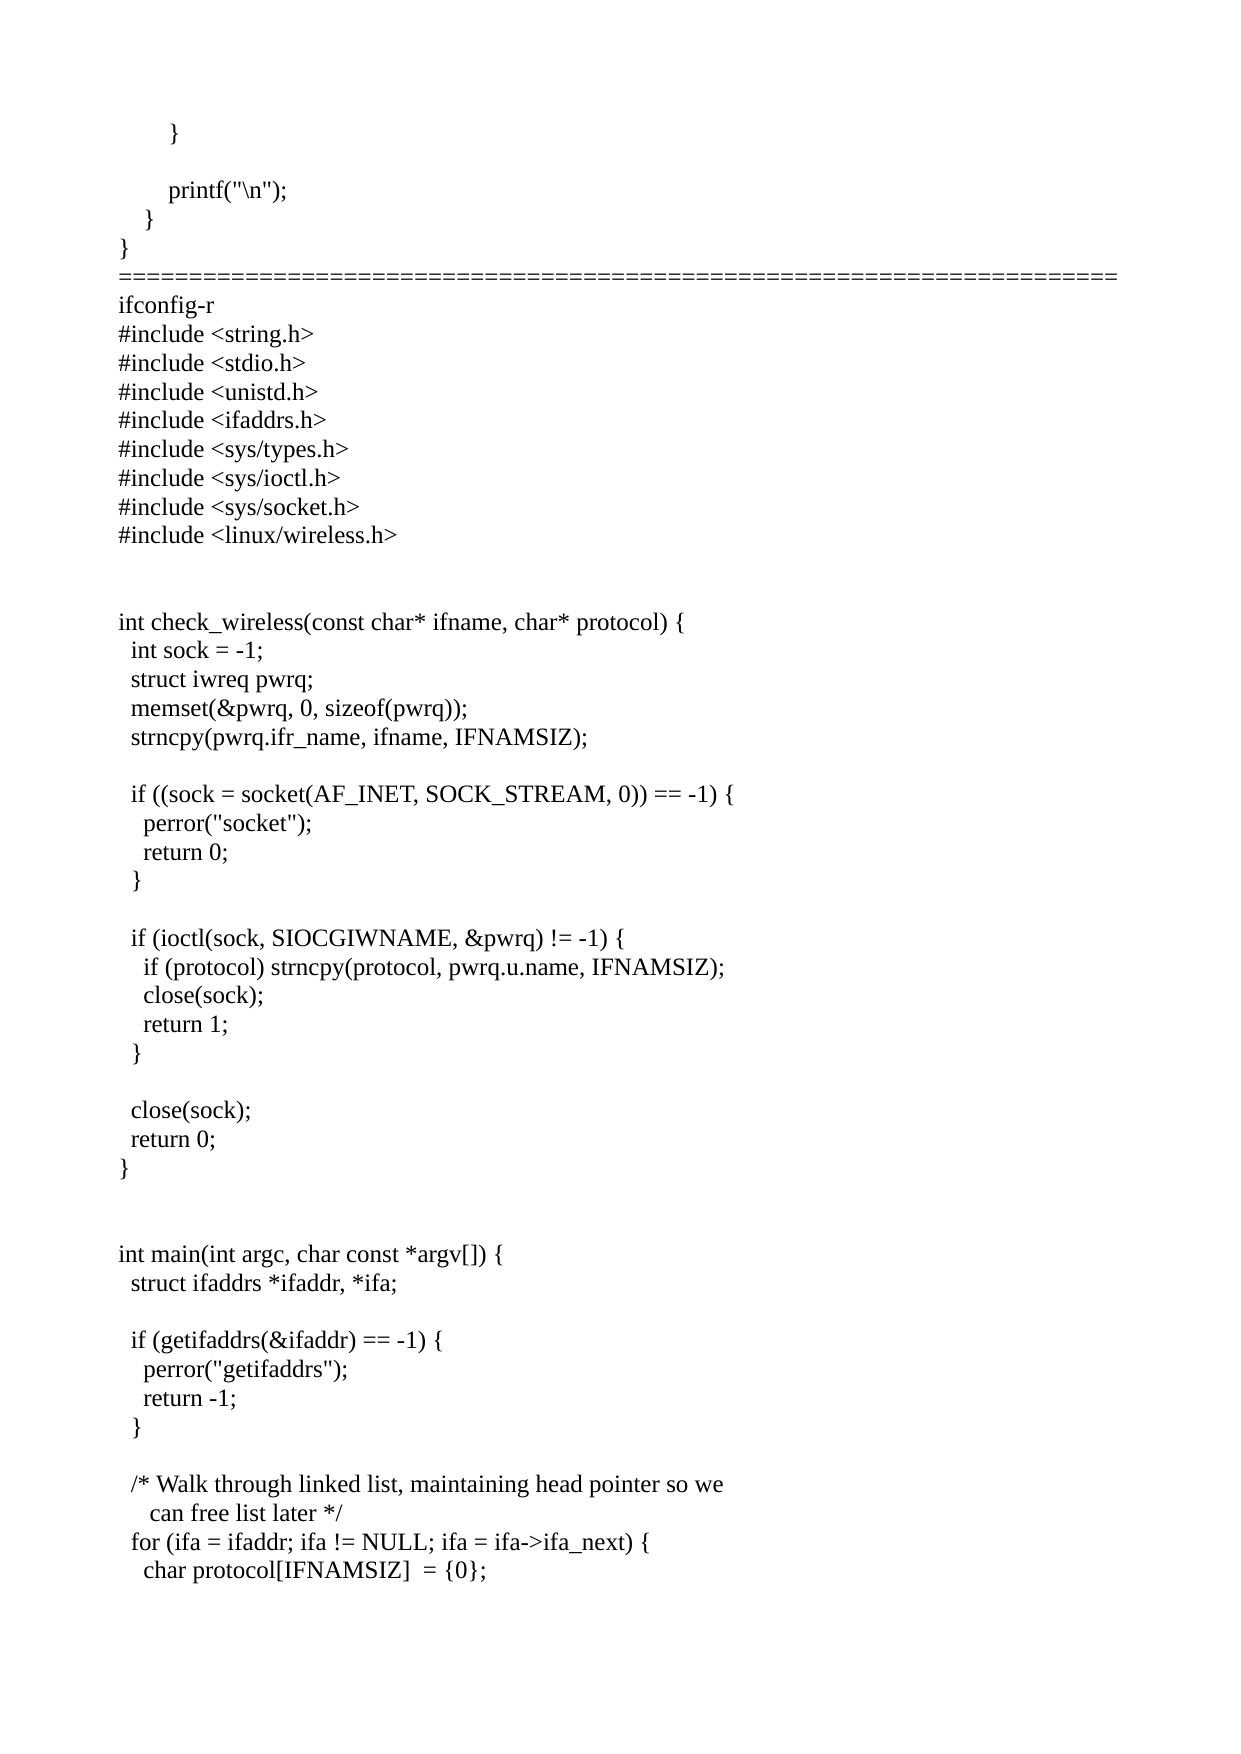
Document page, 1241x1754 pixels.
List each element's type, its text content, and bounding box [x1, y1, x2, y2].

text printf("\n"); [118, 176, 1122, 204]
text char protocol[IFNAMSIZ] = {0}; [118, 1556, 1122, 1584]
text #include <stdio.h> [118, 348, 1122, 377]
text int sock = -1; [118, 636, 1122, 664]
text #include <ifaddrs.h> [118, 406, 1122, 434]
text int main(int argc, char const *argv[]) { [118, 1239, 1122, 1268]
text /* Walk through linked list, maintaining head pointer so we [118, 1469, 1122, 1498]
text struct iwreq pwrq; [118, 664, 1122, 693]
text close(sock); [118, 981, 1122, 1009]
text #include <unistd.h> [118, 377, 1122, 406]
text close(sock); [118, 1096, 1122, 1124]
text return 0; [118, 837, 1122, 866]
text } [118, 1038, 1122, 1067]
text strncpy(pwrq.ifr_name, ifname, IFNAMSIZ); [118, 722, 1122, 751]
text if (getifaddrs(&ifaddr) == -1) { [118, 1326, 1122, 1354]
text if (ioctl(sock, SIOCGIWNAME, &pwrq) != -1) { [118, 923, 1122, 952]
text struct ifaddrs *ifaddr, *ifa; [118, 1268, 1122, 1297]
text perror("socket"); [118, 808, 1122, 837]
text ifconfig-r #include <string.h> [118, 291, 1122, 348]
text } [118, 1153, 1122, 1182]
text int check_wireless(const char* ifname, char* protocol) { [118, 607, 1122, 636]
text } ======================================================================= [118, 233, 1122, 291]
text #include <sys/socket.h> [118, 492, 1122, 521]
text if ((sock = socket(AF_INET, SOCK_STREAM, 0)) == -1) { [118, 779, 1122, 808]
text #include <sys/types.h> [118, 434, 1122, 463]
text memset(&pwrq, 0, sizeof(pwrq)); [118, 693, 1122, 722]
text return 0; [118, 1124, 1122, 1153]
text return 1; [118, 1009, 1122, 1038]
text #include <linux/wireless.h> [118, 521, 1122, 549]
text } [118, 204, 1122, 233]
text can free list later */ [118, 1498, 1122, 1527]
text } [118, 866, 1122, 894]
text } [118, 1412, 1122, 1441]
text #include <sys/ioctl.h> [118, 463, 1122, 492]
text return -1; [118, 1383, 1122, 1412]
text perror("getifaddrs"); [118, 1354, 1122, 1383]
text } [118, 118, 1122, 147]
text if (protocol) strncpy(protocol, pwrq.u.name, IFNAMSIZ); [118, 952, 1122, 981]
text for (ifa = ifaddr; ifa != NULL; ifa = ifa->ifa_next) { [118, 1527, 1122, 1556]
